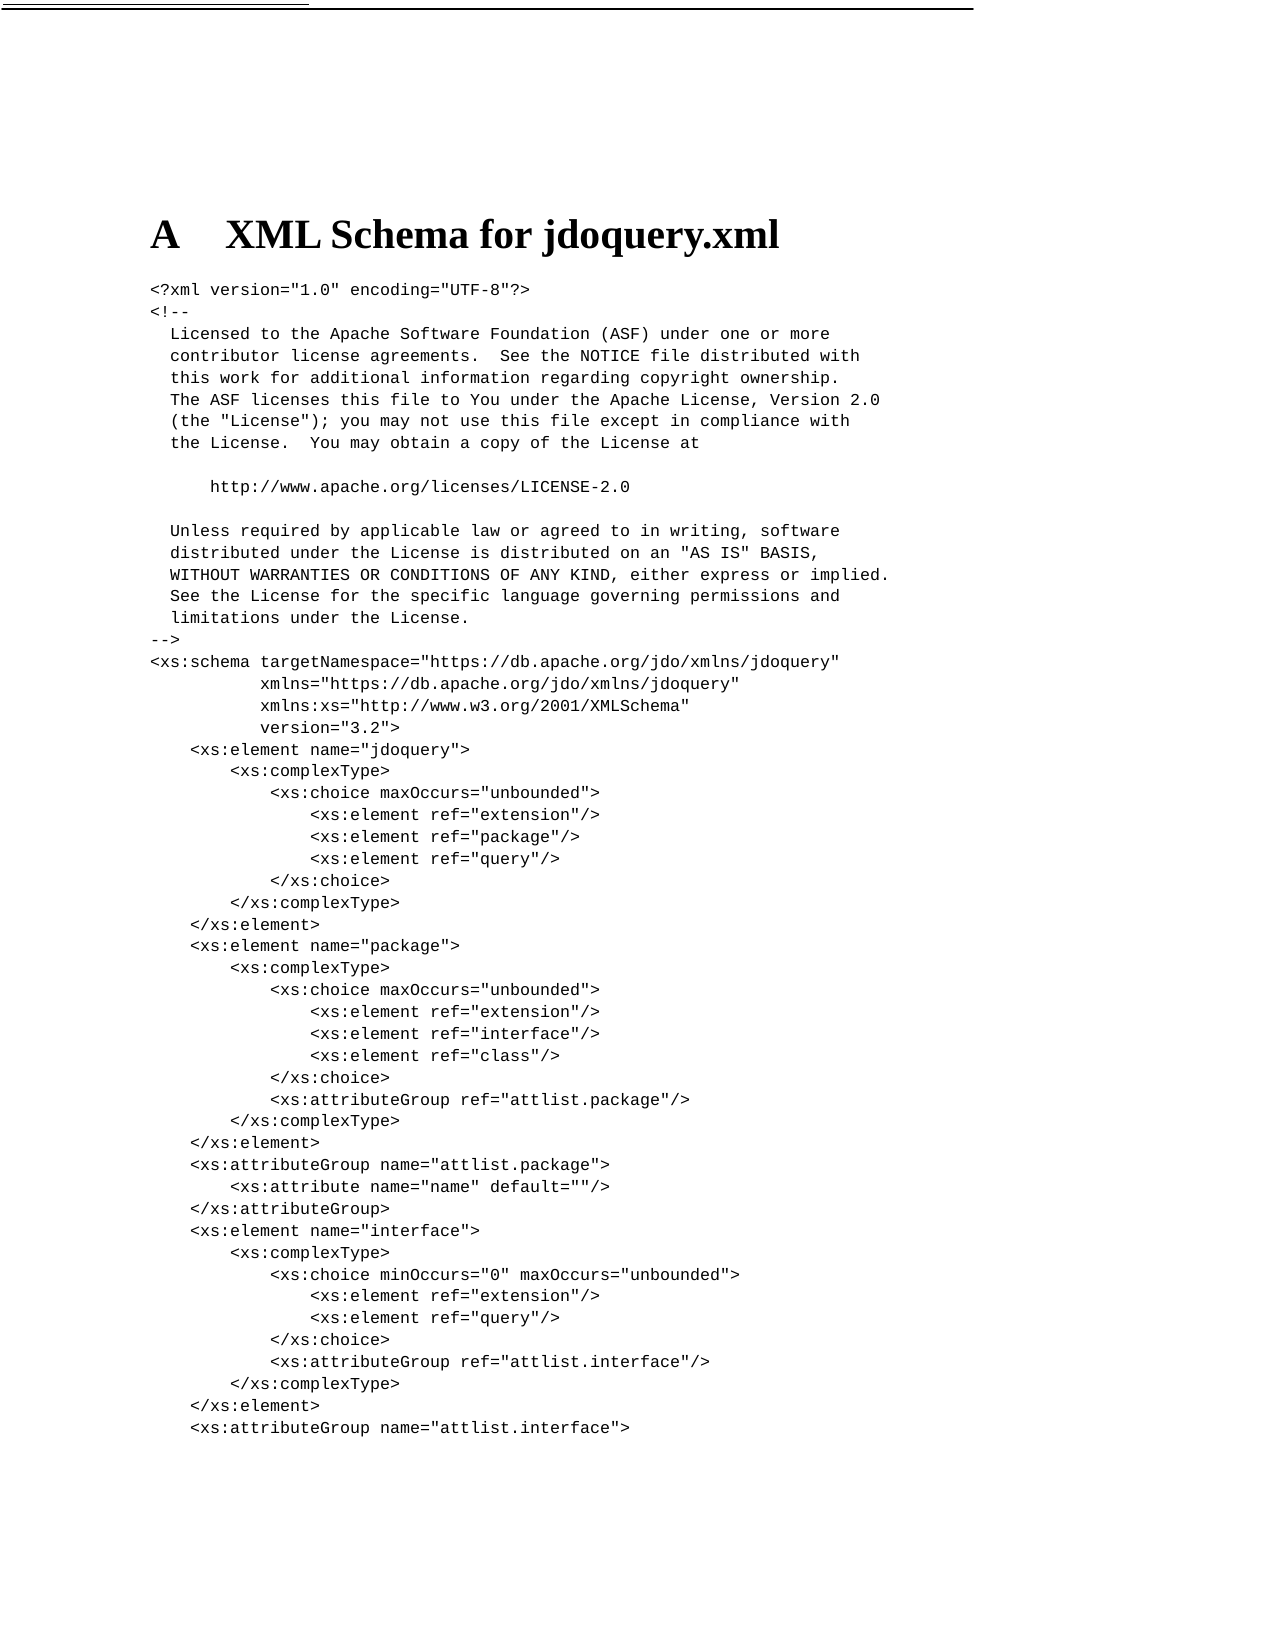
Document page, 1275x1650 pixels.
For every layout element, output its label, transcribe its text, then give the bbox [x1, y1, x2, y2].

text limitations under the License. [150, 607, 1125, 629]
text <xs:element ref="extension"/> [150, 804, 1125, 826]
text <xs:choice maxOccurs="unbounded"> [150, 782, 1125, 804]
text </xs:element> [150, 1132, 1125, 1154]
text this work for additional information regarding copyright ownership. [150, 366, 1125, 388]
text </xs:attributeGroup> [150, 1197, 1125, 1219]
text (the "License"); you may not use this file except in compliance with [150, 410, 1125, 432]
text See the License for the specific language governing permissions and [150, 585, 1125, 607]
text <xs:complexType> [150, 957, 1125, 979]
text <xs:element ref="class"/> [150, 1044, 1125, 1066]
text </xs:choice> [150, 869, 1125, 891]
text <xs:element ref="package"/> [150, 826, 1125, 847]
subtitle XML Schema for jdoquery.xml [150, 210, 1125, 258]
text </xs:element> [150, 1394, 1125, 1416]
text <xs:element ref="query"/> [150, 1307, 1125, 1329]
text <xs:element ref="interface"/> [150, 1022, 1125, 1044]
text <xs:element ref="query"/> [150, 847, 1125, 869]
text <xs:attribute name="name" default=""/> [150, 1176, 1125, 1197]
text <xs:complexType> [150, 1241, 1125, 1263]
text <xs:attributeGroup name="attlist.interface"> [150, 1416, 1125, 1438]
text <xs:element ref="extension"/> [150, 1001, 1125, 1022]
text http://www.apache.org/licenses/LICENSE-2.0 [150, 476, 1125, 497]
text </xs:choice> [150, 1066, 1125, 1088]
text Unless required by applicable law or agreed to in writing, software [150, 519, 1125, 541]
text --> [150, 629, 1125, 651]
text <xs:choice maxOccurs="unbounded"> [150, 979, 1125, 1001]
text version="3.2"> [150, 716, 1125, 738]
text </xs:complexType> [150, 891, 1125, 913]
text contributor license agreements. See the NOTICE file distributed with [150, 344, 1125, 366]
text The ASF licenses this file to You under the Apache License, Version 2.0 [150, 388, 1125, 410]
text <xs:attributeGroup name="attlist.package"> [150, 1154, 1125, 1176]
text <xs:element name="package"> [150, 935, 1125, 957]
text xmlns:xs="http://www.w3.org/2001/XMLSchema" [150, 694, 1125, 716]
text <xs:choice minOccurs="0" maxOccurs="unbounded"> [150, 1263, 1125, 1285]
text distributed under the License is distributed on an "AS IS" BASIS, [150, 541, 1125, 563]
text </xs:choice> [150, 1329, 1125, 1351]
text <?xml version="1.0" encoding="UTF-8"?> [150, 279, 1125, 301]
text <xs:element name="jdoquery"> [150, 738, 1125, 760]
text </xs:complexType> [150, 1372, 1125, 1394]
text Licensed to the Apache Software Foundation (ASF) under one or more [150, 322, 1125, 344]
text WITHOUT WARRANTIES OR CONDITIONS OF ANY KIND, either express or implied. [150, 563, 1125, 585]
text </xs:complexType> [150, 1110, 1125, 1132]
text <xs:element name="interface"> [150, 1219, 1125, 1241]
text the License. You may obtain a copy of the License at [150, 432, 1125, 454]
text <xs:schema targetNamespace="https://db.apache.org/jdo/xmlns/jdoquery" [150, 651, 1125, 672]
text <xs:attributeGroup ref="attlist.package"/> [150, 1088, 1125, 1110]
text <!-- [150, 301, 1125, 322]
text <xs:complexType> [150, 760, 1125, 782]
text <xs:element ref="extension"/> [150, 1285, 1125, 1307]
text </xs:element> [150, 913, 1125, 935]
text xmlns="https://db.apache.org/jdo/xmlns/jdoquery" [150, 672, 1125, 694]
text <xs:attributeGroup ref="attlist.interface"/> [150, 1351, 1125, 1372]
